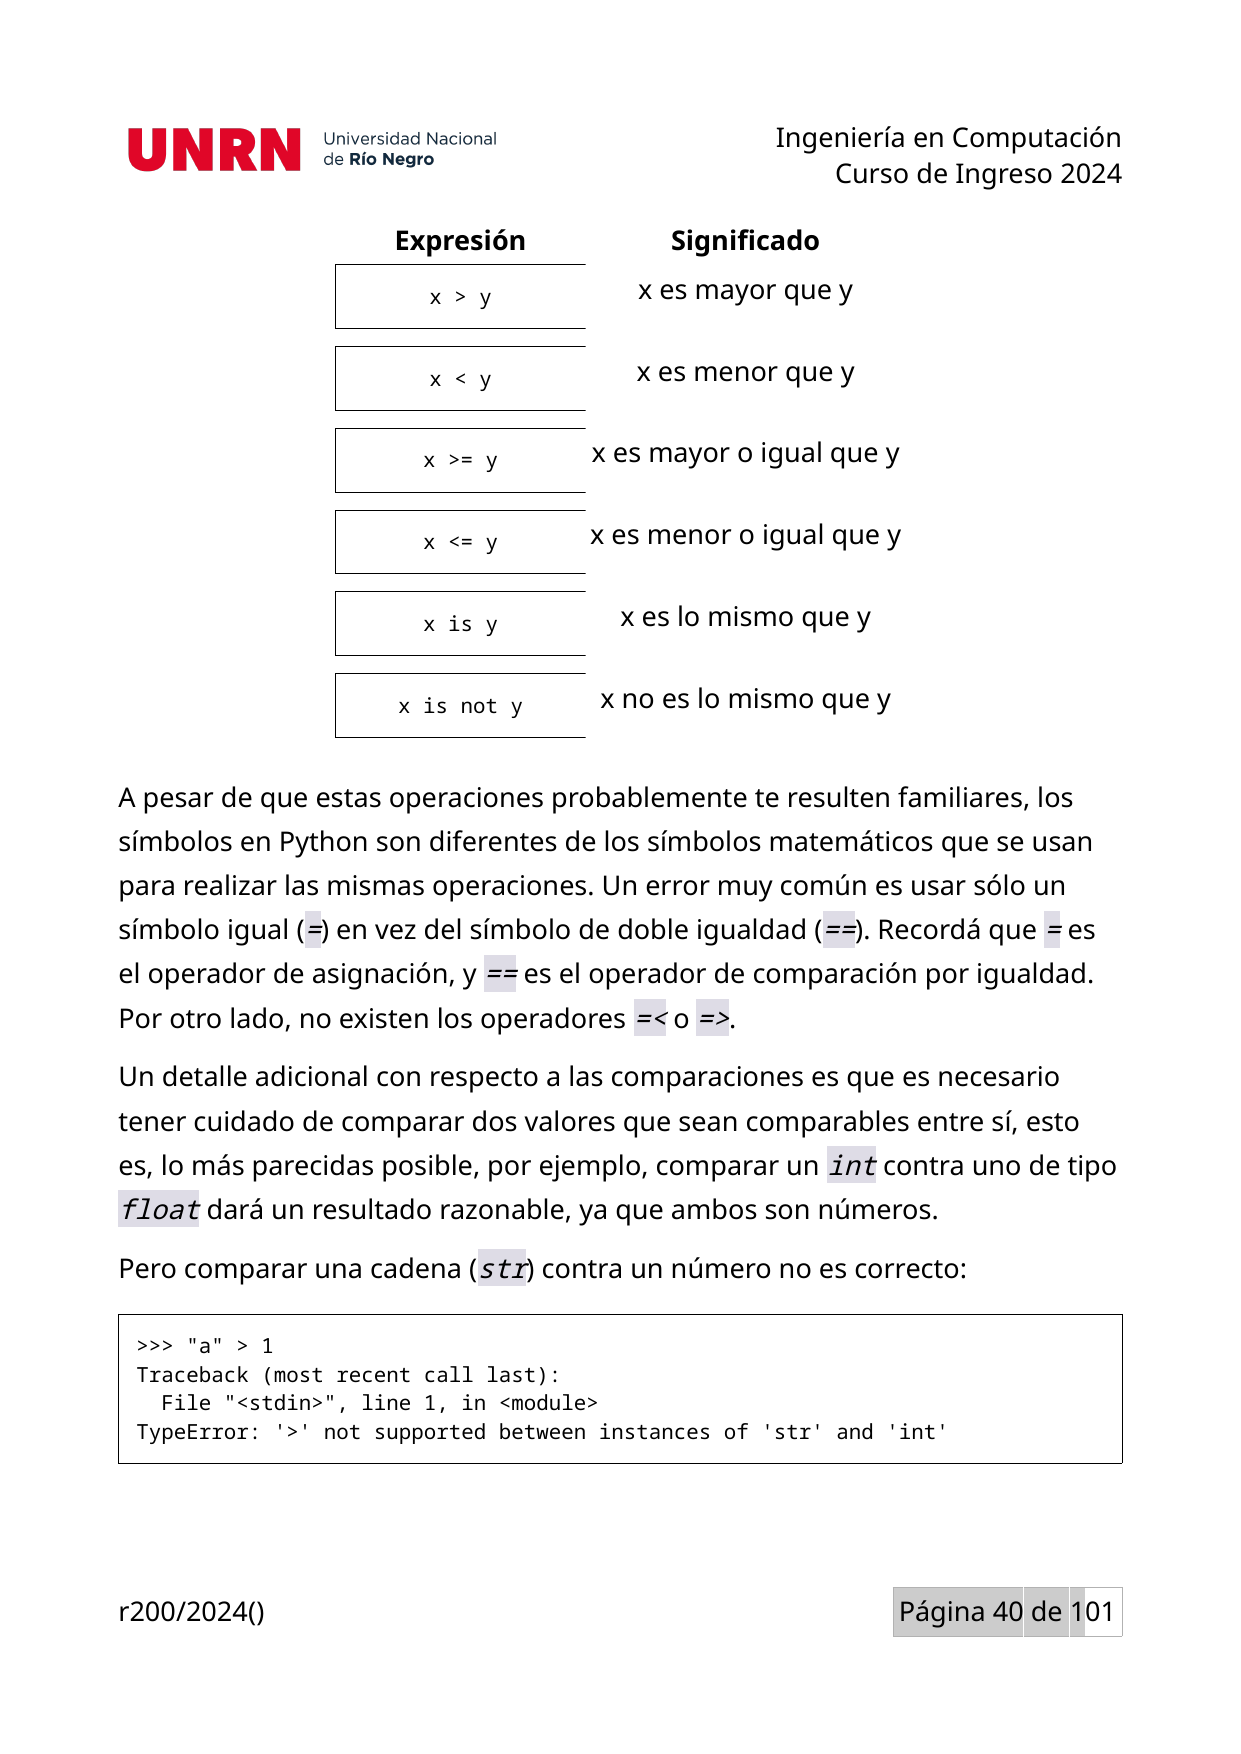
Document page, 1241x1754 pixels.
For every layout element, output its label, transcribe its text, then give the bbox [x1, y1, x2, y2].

text A pesar de que estas operaciones probablemente te resulten familiares, los símbolos en Python son diferentes de los símbolos matemáticos que se usan para realizar las mismas operaciones. Un error muy común es usar sólo un símbolo igual (=) en vez del símbolo de doble igualdad (==). Recordá que = es el operador de asignación, y == es el operador de comparación por igualdad. Por otro lado, no existen los operadores =< o =>. [118, 778, 1122, 1036]
table_cell x es lo mismo que y [586, 585, 905, 667]
table_cell x > y [336, 265, 586, 328]
text >>> "a" > 1 [119, 1315, 1122, 1342]
table_cell [335, 585, 586, 591]
table_cell [335, 504, 586, 510]
table_cell x < y [336, 347, 586, 410]
table_cell x no es lo mismo que y [586, 667, 905, 749]
table_cell x es menor o igual que y [586, 504, 905, 585]
table_cell [335, 411, 586, 422]
table_cell [335, 493, 586, 503]
text TypeError: '>' not supported between instances of 'str' and 'int' [119, 1399, 1122, 1463]
table_cell x <= y [336, 511, 586, 573]
table_cell x >= y [336, 429, 586, 492]
table_cell x es mayor o igual que y [586, 422, 905, 503]
table_cell x is not y [336, 674, 586, 737]
text Pero comparar una cadena (str) contra un número no es correcto: [118, 1249, 478, 1286]
table_cell [335, 656, 586, 667]
table_cell [335, 329, 586, 340]
picture [118, 118, 505, 180]
table_header Expresión [335, 221, 586, 258]
table_header Significado [586, 221, 905, 258]
table_cell [335, 422, 586, 428]
table_cell [335, 667, 586, 673]
text Traceback (most recent call last): [119, 1342, 1122, 1371]
text File "<stdin>", line 1, in <module> [119, 1371, 1122, 1399]
table_cell [335, 574, 586, 585]
table_cell [335, 738, 586, 749]
table_cell x es menor que y [586, 340, 905, 422]
table_cell [335, 258, 586, 264]
text Un detalle adicional con respecto a las comparaciones es que es necesario tener cuidado de comparar dos valores que sean comparables entre sí, esto es, lo más parecidas posible, por ejemplo, comparar un int contra uno de tipo float dará un resultado razonable, ya que ambos son números. [118, 1058, 1122, 1227]
table_cell [335, 340, 586, 346]
table_cell x is y [336, 592, 586, 655]
table_cell x es mayor que y [586, 258, 905, 340]
text Pero comparar una cadena (str) contra un número no es correcto: [526, 1249, 1122, 1286]
